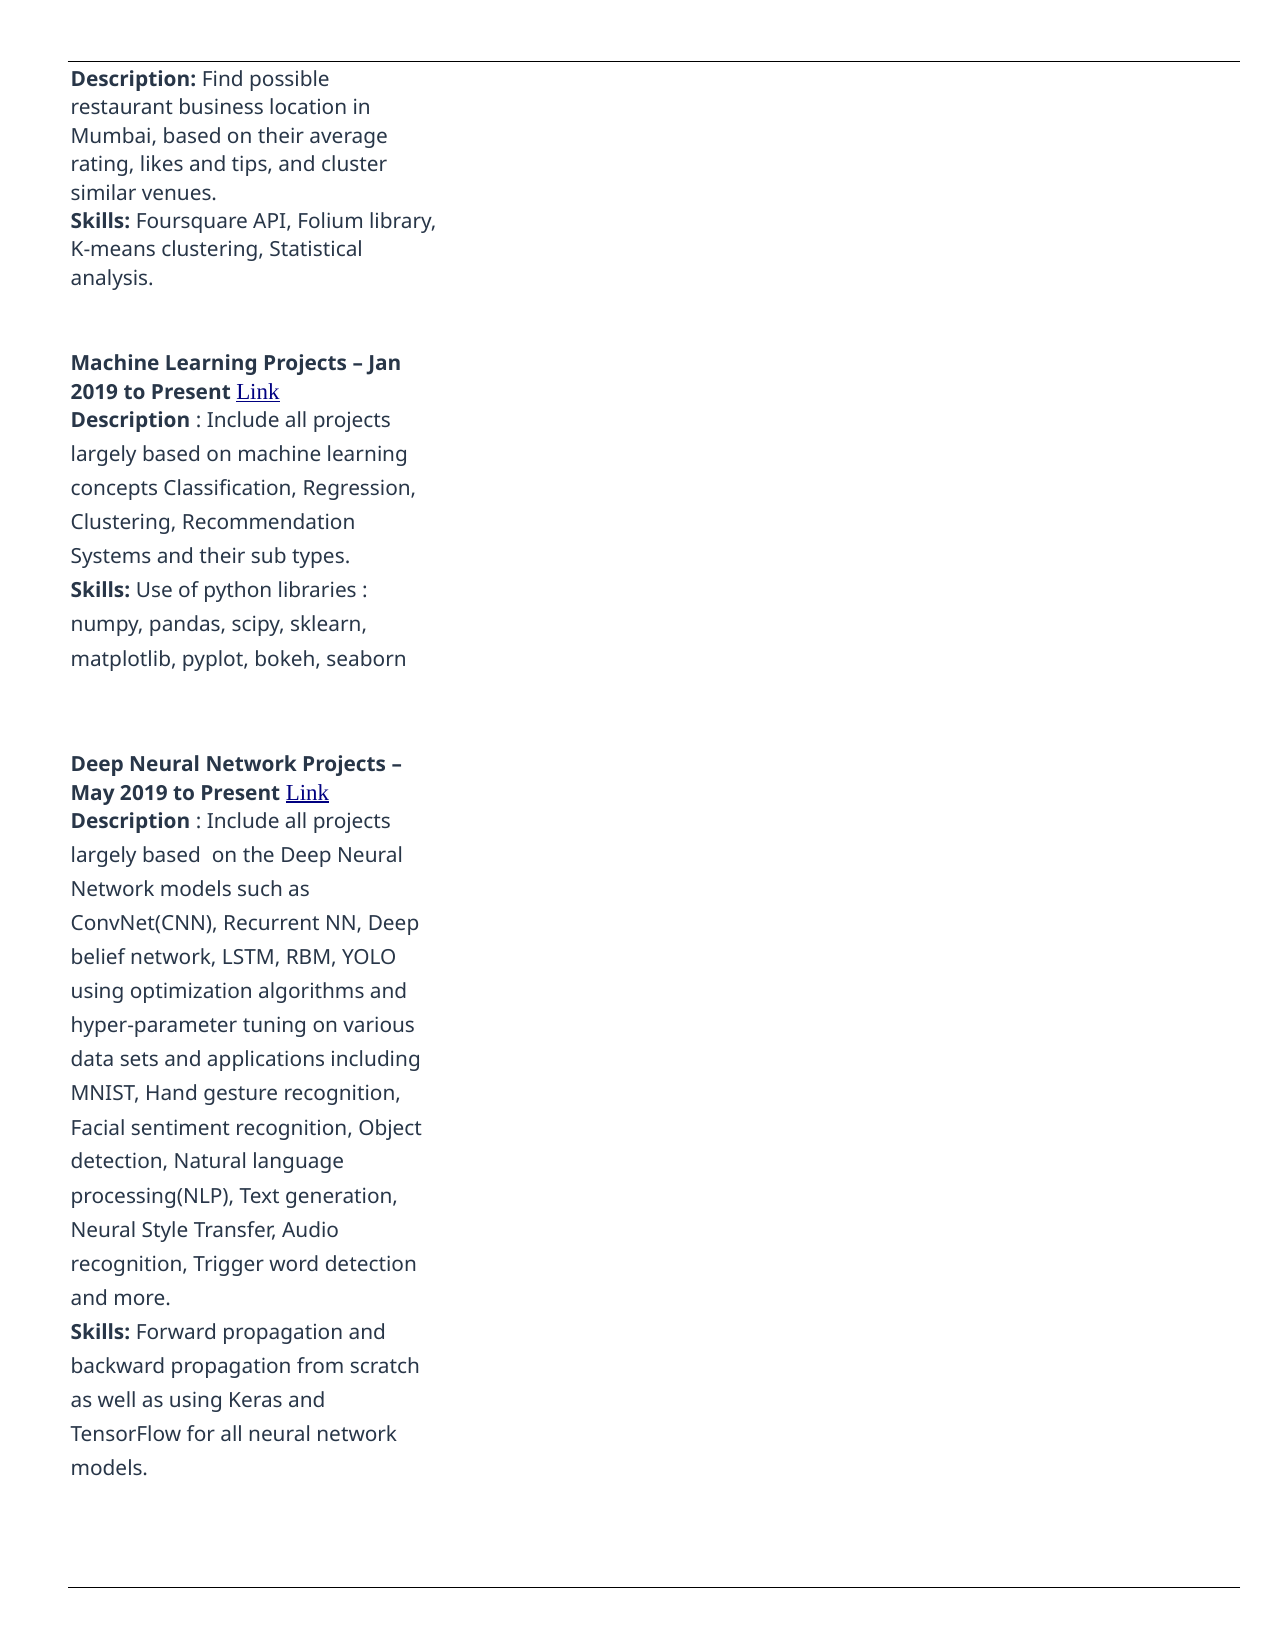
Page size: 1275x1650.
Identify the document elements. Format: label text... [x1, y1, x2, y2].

text Description : Include all projects largely based on machine learning concepts Classification, Regression, Clustering, Recommendation Systems and their sub types. Skills: Use of python libraries : numpy, pandas, scipy, sklearn, matplotlib, pyplot, bokeh, seaborn [70, 405, 437, 672]
text Deep Neural Network Projects – May 2019 to Present Link [70, 749, 437, 806]
text Machine Learning Projects – Jan 2019 to Present Link [70, 348, 437, 405]
text Description: Find possible restaurant business location in Mumbai, based on their average rating, likes and tips, and cluster similar venues. [70, 64, 437, 206]
text Skills: Foursquare API, Folium library, K-means clustering, Statistical analysis. [70, 206, 437, 291]
text Description : Include all projects largely based on the Deep Neural Network models such as ConvNet(CNN), Recurrent NN, Deep belief network, LSTM, RBM, YOLO using optimization algorithms and hyper-parameter tuning on various data sets and applications including MNIST, Hand gesture recognition, Facial sentiment recognition, Object detection, Natural language processing(NLP), Text generation, Neural Style Transfer, Audio recognition, Trigger word detection and more. Skills: Forward propagation and backward propagation from scratch as well as using Keras and TensorFlow for all neural network models. [70, 806, 437, 1482]
